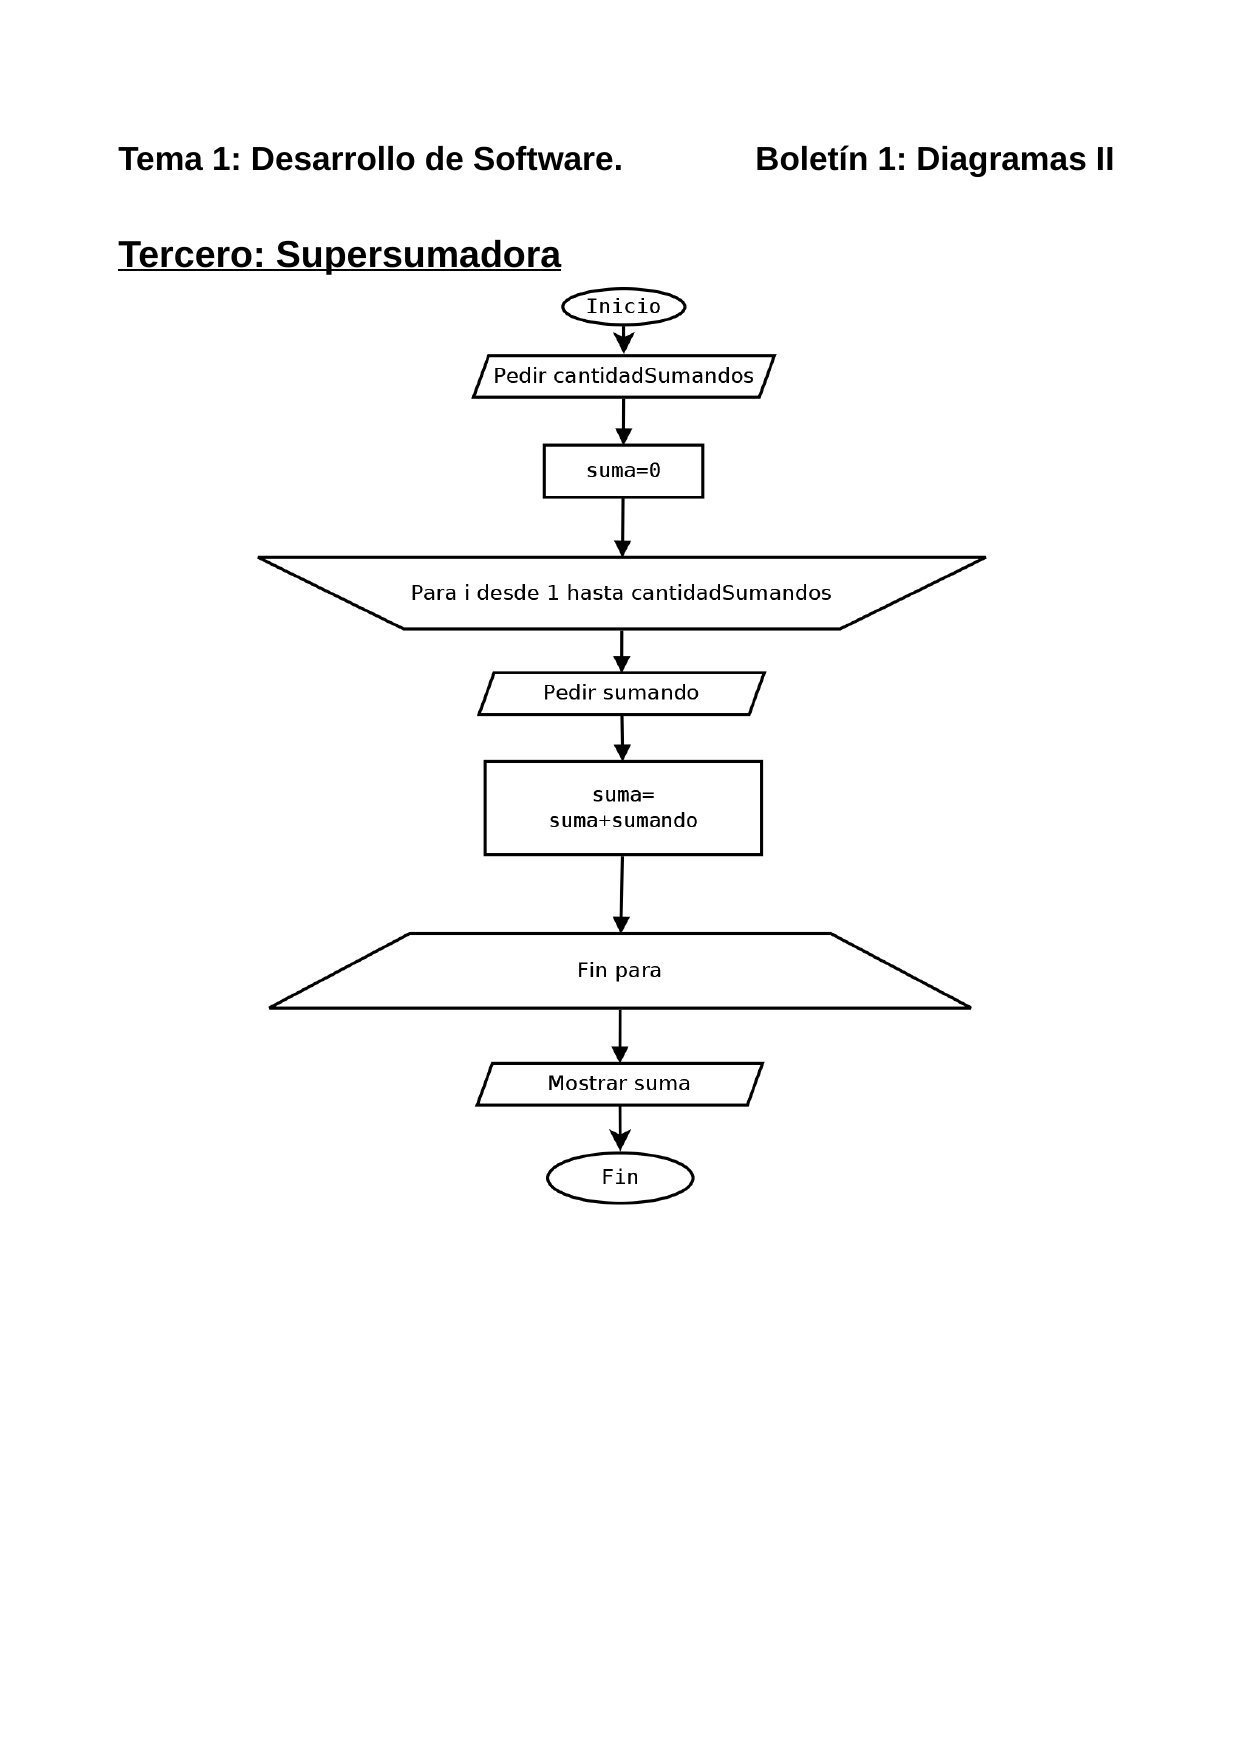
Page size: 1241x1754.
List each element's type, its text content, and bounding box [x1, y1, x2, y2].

picture [251, 287, 990, 1205]
subtitle Tercero: Supersumadora [118, 232, 1122, 275]
